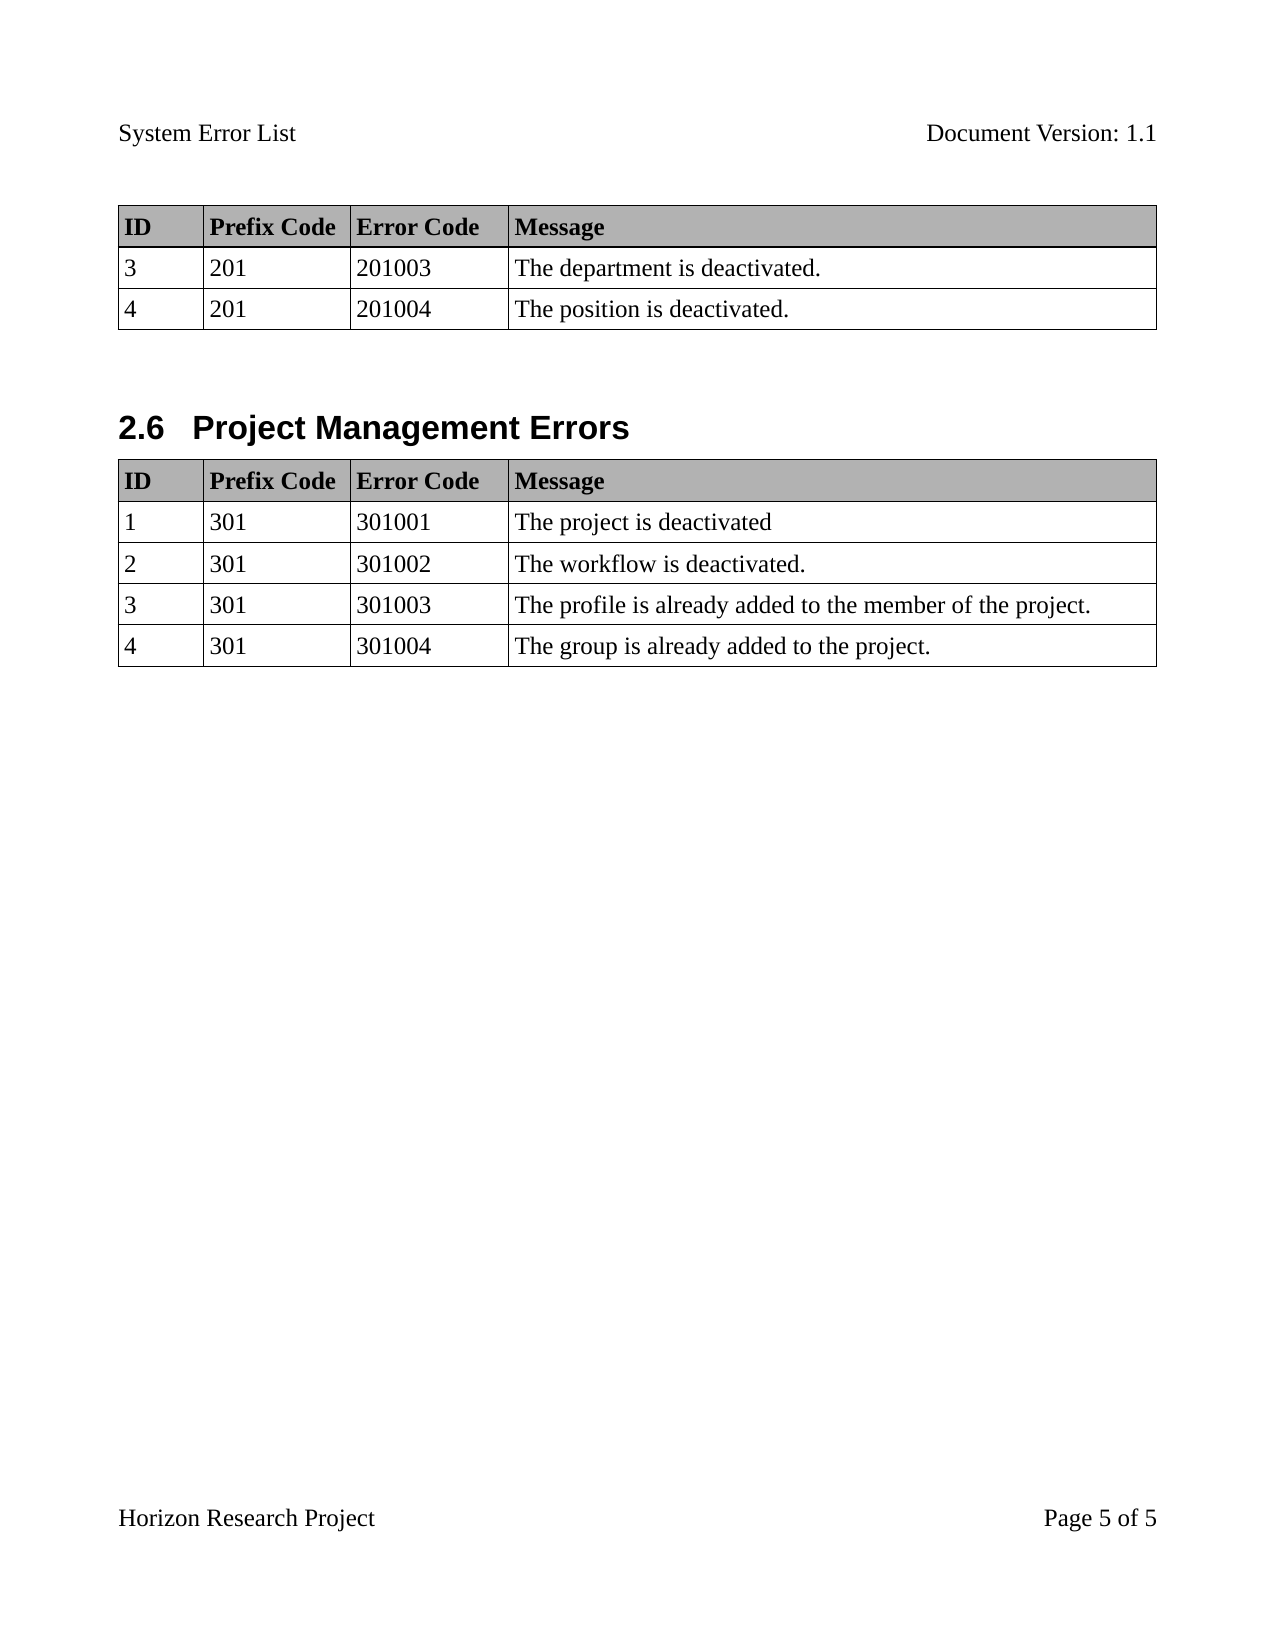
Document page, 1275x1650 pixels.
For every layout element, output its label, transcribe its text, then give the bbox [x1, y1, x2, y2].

table_cell 2 [119, 543, 203, 583]
table_cell 4 [119, 625, 203, 666]
table_header Message [509, 460, 1156, 501]
table_cell 201 [204, 248, 350, 288]
table_cell 3 [119, 248, 203, 288]
table_cell 301003 [351, 584, 508, 624]
table_cell The profile is already added to the member of the project. [509, 584, 1156, 624]
table_cell 301 [204, 502, 350, 542]
table_cell 1 [119, 502, 203, 542]
table_cell 301 [204, 584, 350, 624]
table_header Prefix Code [204, 460, 350, 501]
table_header ID [119, 206, 203, 246]
table_header Error Code [351, 460, 508, 501]
table_cell 301 [204, 543, 350, 583]
table_cell 201003 [351, 248, 508, 288]
table_header Message [509, 206, 1156, 246]
table_cell The project is deactivated [509, 502, 1156, 542]
table_cell The workflow is deactivated. [509, 543, 1156, 583]
table_cell 3 [119, 584, 203, 624]
table_cell 301001 [351, 502, 508, 542]
table_cell 301004 [351, 625, 508, 666]
table_cell The position is deactivated. [509, 289, 1156, 329]
table_cell The department is deactivated. [509, 248, 1156, 288]
table_cell 301 [204, 625, 350, 666]
table_cell 201 [204, 289, 350, 329]
table_header Prefix Code [204, 206, 350, 246]
table_cell 4 [119, 289, 203, 329]
table_header Error Code [351, 206, 508, 246]
subtitle Project Management Errors [118, 408, 1157, 447]
table_cell The group is already added to the project. [509, 625, 1156, 666]
table_cell 301002 [351, 543, 508, 583]
table_header ID [119, 460, 203, 501]
table_cell 201004 [351, 289, 508, 329]
